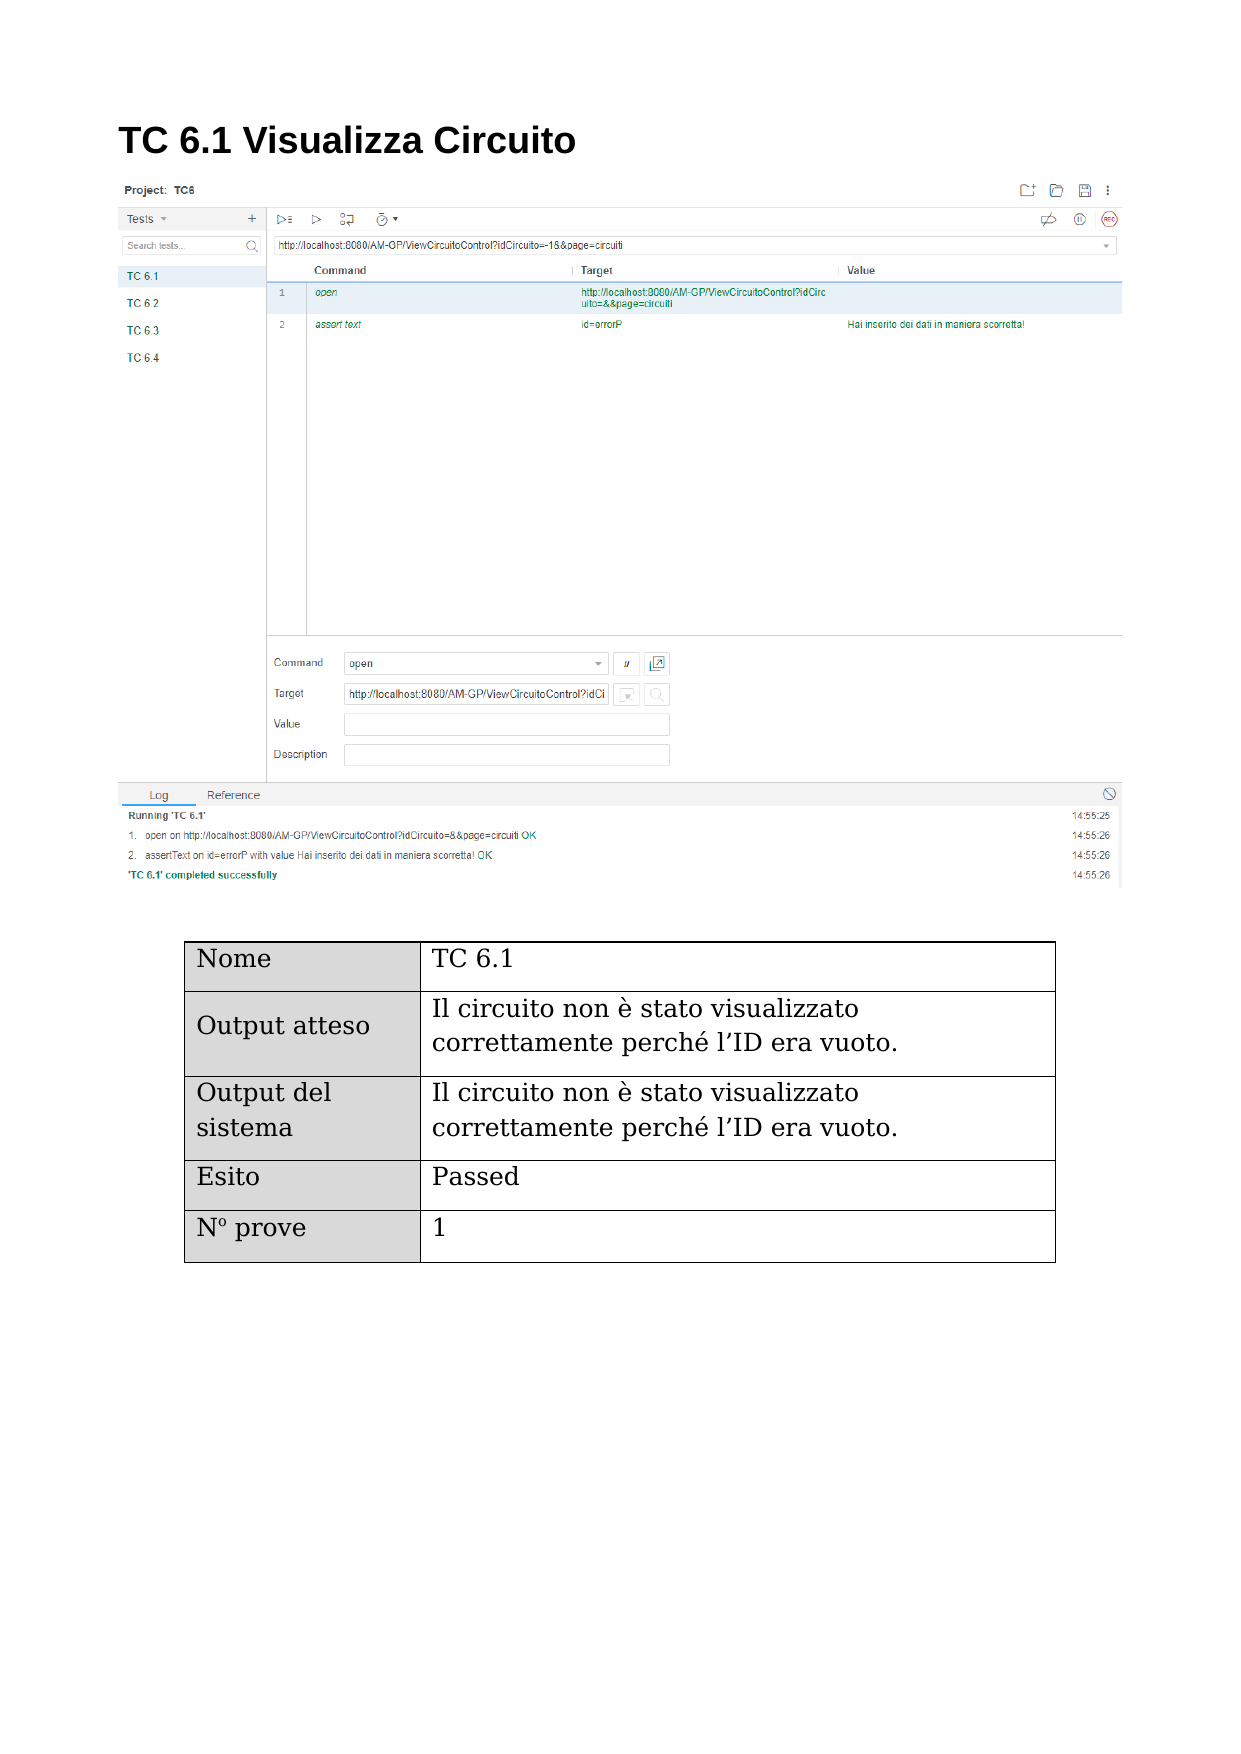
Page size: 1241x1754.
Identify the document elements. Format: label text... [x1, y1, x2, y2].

table_cell Esito [185, 1161, 420, 1210]
subtitle TC 6.1 Visualizza Circuito [118, 118, 1122, 162]
picture [118, 174, 1123, 888]
table_cell Il circuito non è stato visualizzato correttamente perché l’ID era vuoto. [421, 1077, 1055, 1160]
table_cell 1 [421, 1211, 1055, 1262]
table_cell Output atteso [185, 992, 420, 1076]
table_header TC 6.1 [421, 943, 1055, 991]
table_cell No prove [185, 1211, 420, 1262]
table_cell Il circuito non è stato visualizzato correttamente perché l’ID era vuoto. [421, 992, 1055, 1076]
table_header Nome [185, 943, 420, 991]
table_cell Output del sistema [185, 1077, 420, 1160]
table_cell Passed [421, 1161, 1055, 1210]
